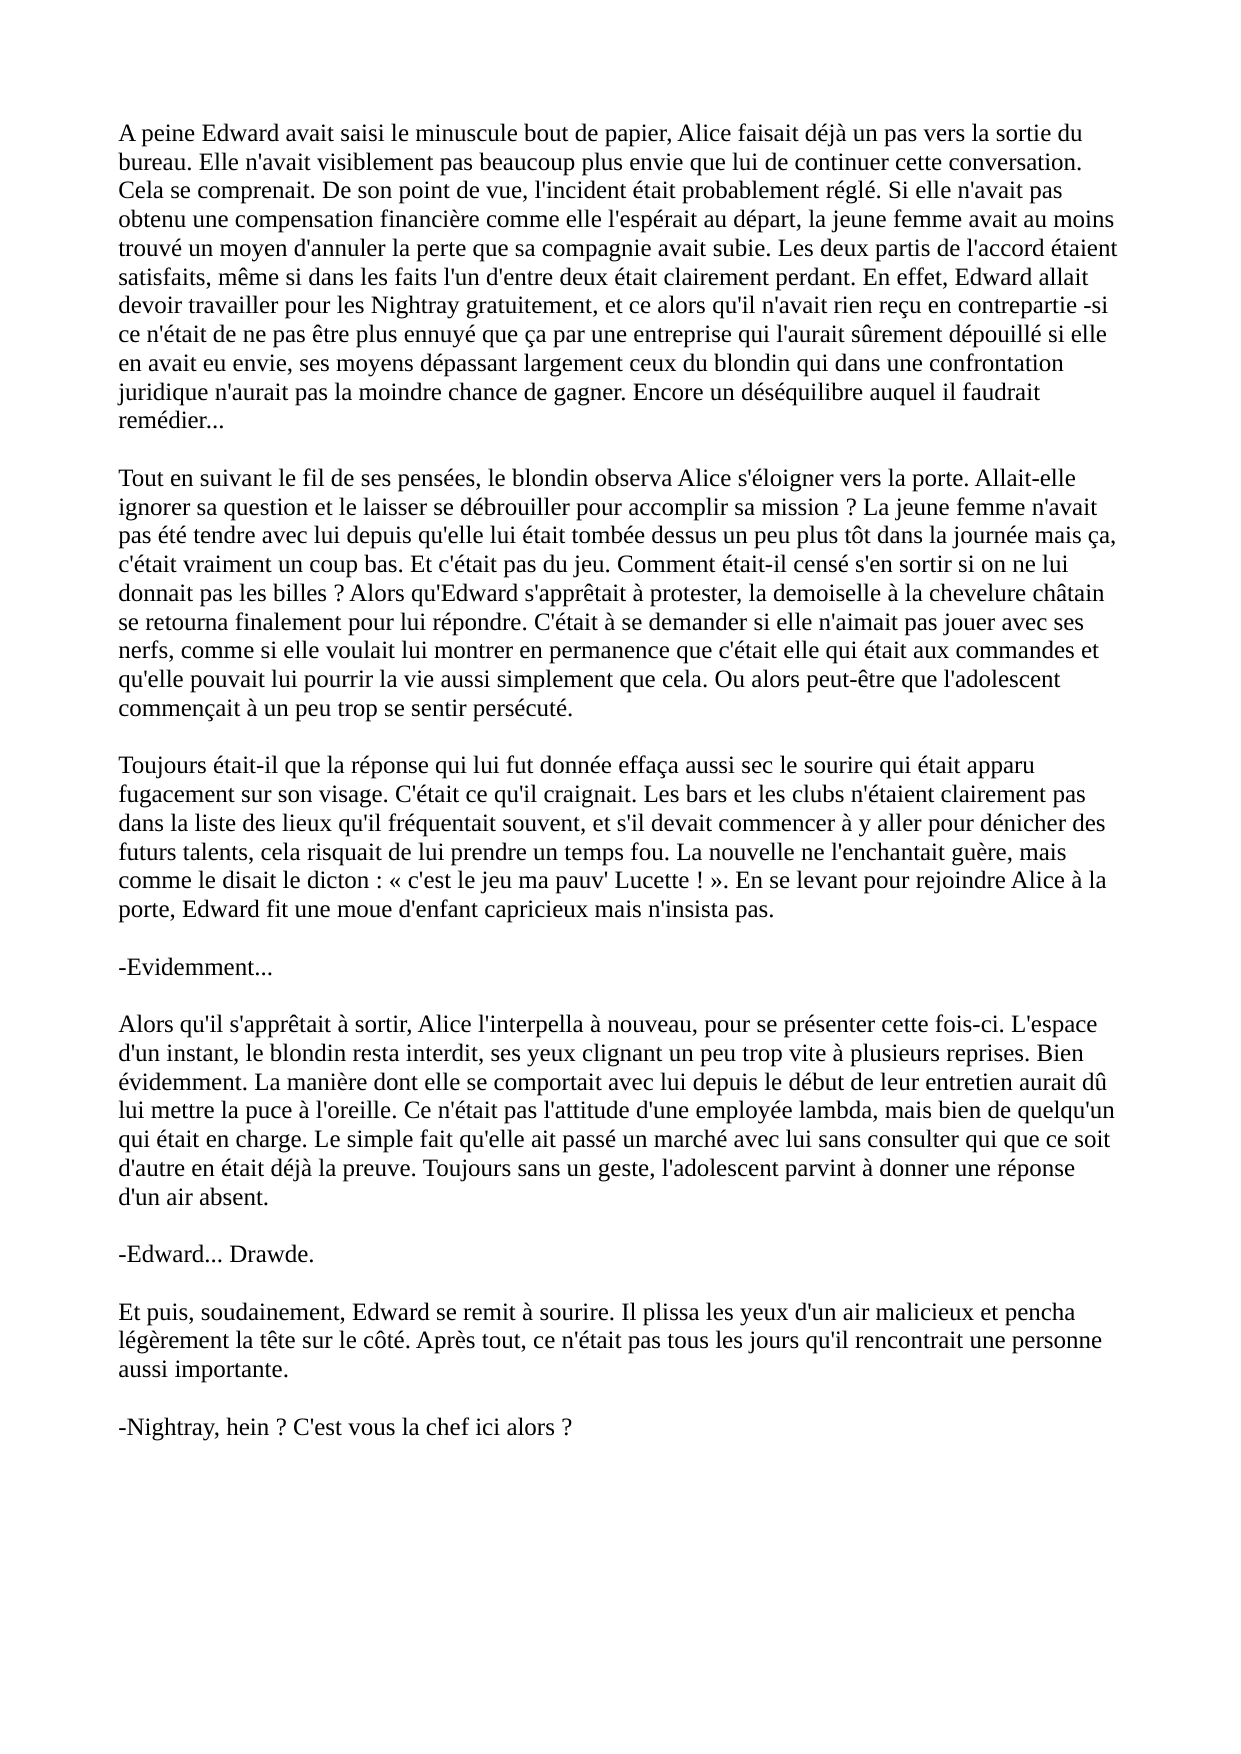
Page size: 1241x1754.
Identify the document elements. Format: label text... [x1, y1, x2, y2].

text A peine Edward avait saisi le minuscule bout de papier, Alice faisait déjà un pas vers la sortie du bureau. Elle n'avait visiblement pas beaucoup plus envie que lui de continuer cette conversation. Cela se comprenait. De son point de vue, l'incident était probablement réglé. Si elle n'avait pas obtenu une compensation financière comme elle l'espérait au départ, la jeune femme avait au moins trouvé un moyen d'annuler la perte que sa compagnie avait subie. Les deux partis de l'accord étaient satisfaits, même si dans les faits l'un d'entre deux était clairement perdant. En effet, Edward allait devoir travailler pour les Nightray gratuitement, et ce alors qu'il n'avait rien reçu en contrepartie -si ce n'était de ne pas être plus ennuyé que ça par une entreprise qui l'aurait sûrement dépouillé si elle en avait eu envie, ses moyens dépassant largement ceux du blondin qui dans une confrontation juridique n'aurait pas la moindre chance de gagner. Encore un déséquilibre auquel il faudrait remédier... [118, 118, 1122, 434]
text -Edward... Drawde. [118, 1239, 1122, 1268]
text Alors qu'il s'apprêtait à sortir, Alice l'interpella à nouveau, pour se présenter cette fois-ci. L'espace d'un instant, le blondin resta interdit, ses yeux clignant un peu trop vite à plusieurs reprises. Bien évidemment. La manière dont elle se comportait avec lui depuis le début de leur entretien aurait dû lui mettre la puce à l'oreille. Ce n'était pas l'attitude d'une employée lambda, mais bien de quelqu'un qui était en charge. Le simple fait qu'elle ait passé un marché avec lui sans consulter qui que ce soit d'autre en était déjà la preuve. Toujours sans un geste, l'adolescent parvint à donner une réponse d'un air absent. [118, 1009, 1122, 1211]
text -Nightray, hein ? C'est vous la chef ici alors ? [118, 1412, 1122, 1441]
text Et puis, soudainement, Edward se remit à sourire. Il plissa les yeux d'un air malicieux et pencha légèrement la tête sur le côté. Après tout, ce n'était pas tous les jours qu'il rencontrait une personne aussi importante. [118, 1297, 1122, 1383]
text -Evidemment... [118, 952, 1122, 981]
text Toujours était-il que la réponse qui lui fut donnée effaça aussi sec le sourire qui était apparu fugacement sur son visage. C'était ce qu'il craignait. Les bars et les clubs n'étaient clairement pas dans la liste des lieux qu'il fréquentait souvent, et s'il devait commencer à y aller pour dénicher des futurs talents, cela risquait de lui prendre un temps fou. La nouvelle ne l'enchantait guère, mais comme le disait le dicton : « c'est le jeu ma pauv' Lucette ! ». En se levant pour rejoindre Alice à la porte, Edward fit une moue d'enfant capricieux mais n'insista pas. [118, 751, 1122, 923]
text Tout en suivant le fil de ses pensées, le blondin observa Alice s'éloigner vers la porte. Allait-elle ignorer sa question et le laisser se débrouiller pour accomplir sa mission ? La jeune femme n'avait pas été tendre avec lui depuis qu'elle lui était tombée dessus un peu plus tôt dans la journée mais ça, c'était vraiment un coup bas. Et c'était pas du jeu. Comment était-il censé s'en sortir si on ne lui donnait pas les billes ? Alors qu'Edward s'apprêtait à protester, la demoiselle à la chevelure châtain se retourna finalement pour lui répondre. C'était à se demander si elle n'aimait pas jouer avec ses nerfs, comme si elle voulait lui montrer en permanence que c'était elle qui était aux commandes et qu'elle pouvait lui pourrir la vie aussi simplement que cela. Ou alors peut-être que l'adolescent commençait à un peu trop se sentir persécuté. [118, 463, 1122, 722]
